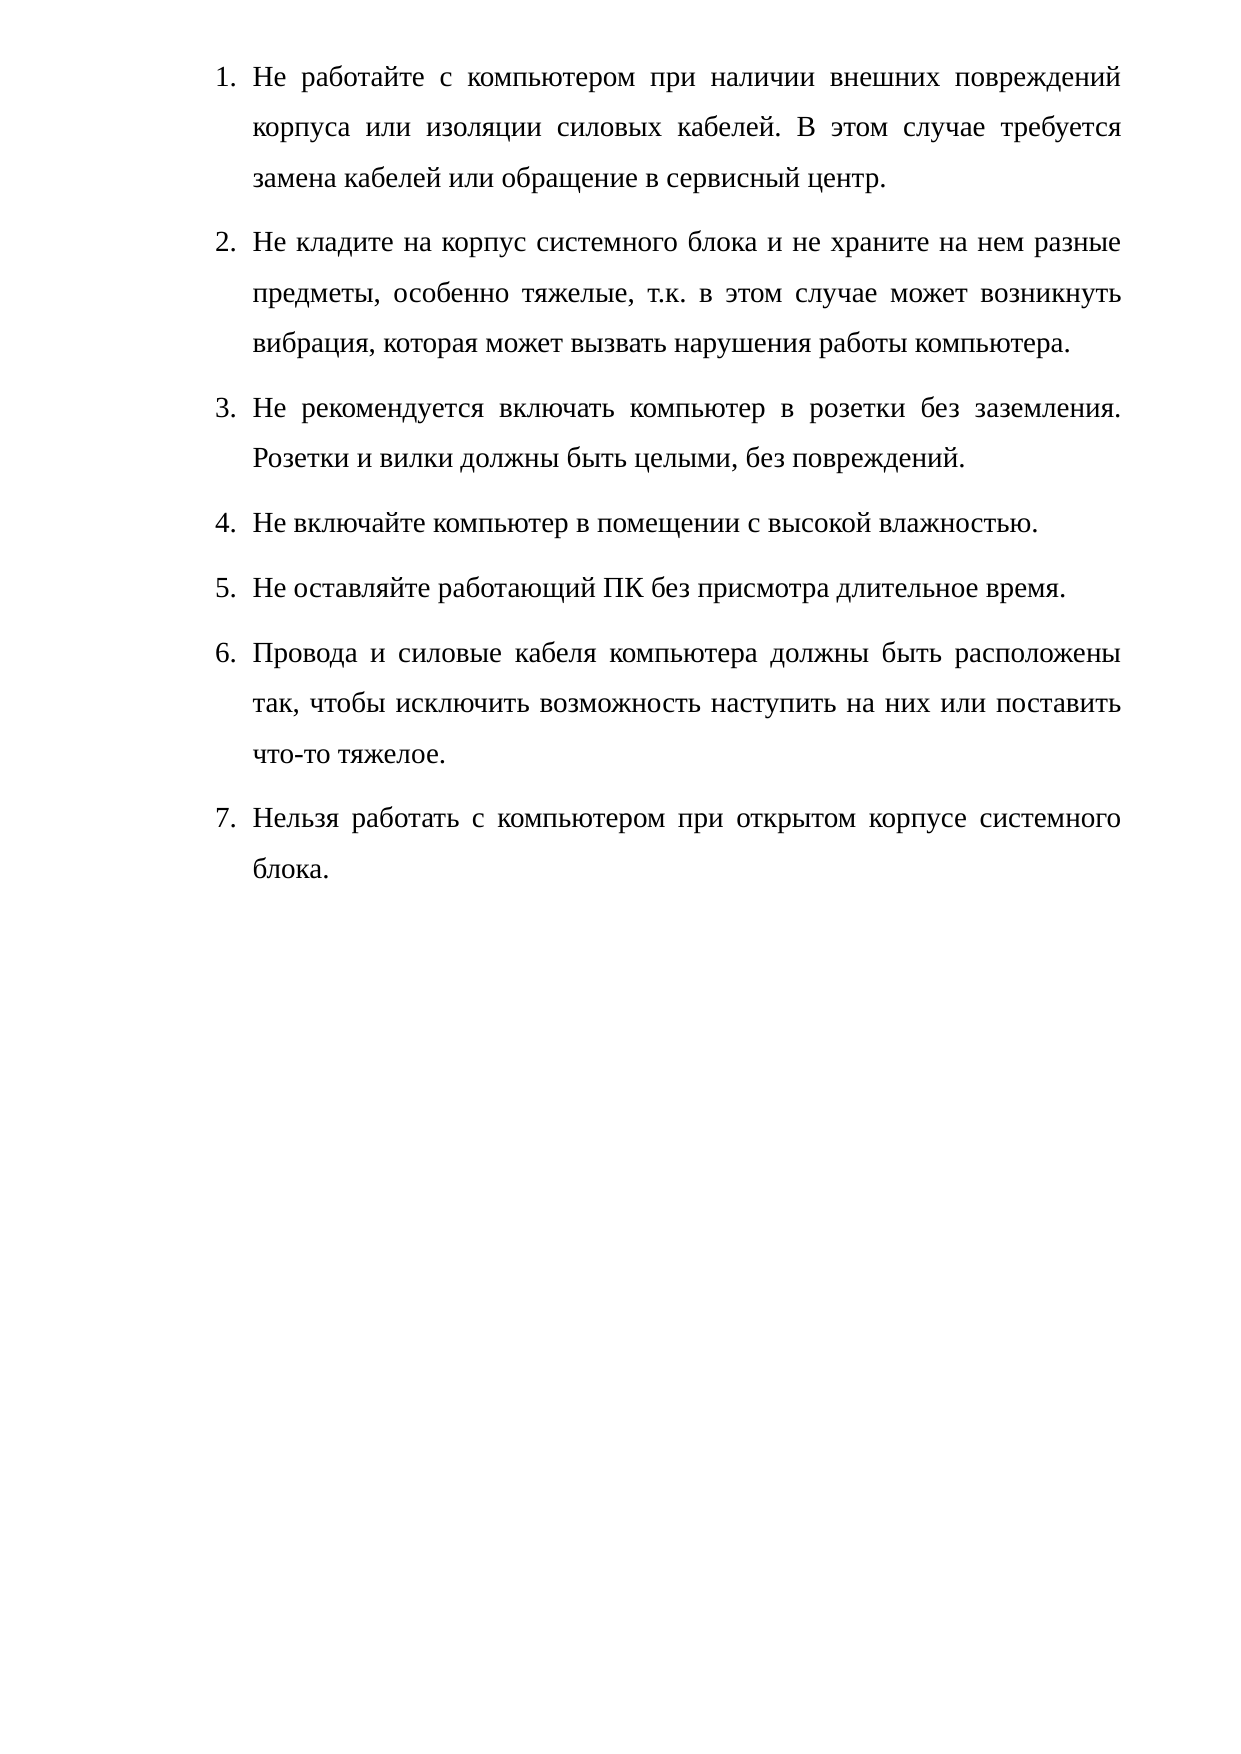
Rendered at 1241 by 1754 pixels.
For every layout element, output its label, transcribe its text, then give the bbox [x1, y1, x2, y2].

list Провода и силовые кабеля компьютера должны быть расположены так, чтобы исключить возможность наступить на них или поставить что-то тяжелое. [215, 635, 1122, 769]
list Не рекомендуется включать компьютер в розетки без заземления. Розетки и вилки должны быть целыми, без повреждений. [215, 390, 1122, 474]
list Не оставляйте работающий ПК без присмотра длительное время. [215, 570, 1122, 604]
list Не кладите на корпус системного блока и не храните на нем разные предметы, особенно тяжелые, т.к. в этом случае может возникнуть вибрация, которая может вызвать нарушения работы компьютера. [215, 224, 1122, 359]
list Не включайте компьютер в помещении с высокой влажностью. [215, 505, 1122, 539]
list Нельзя работать с компьютером при открытом корпусе системного блока. [215, 801, 1122, 884]
list Не работайте с компьютером при наличии внешних повреждений корпуса или изоляции силовых кабелей. В этом случае требуется замена кабелей или обращение в сервисный центр. [215, 59, 1122, 193]
